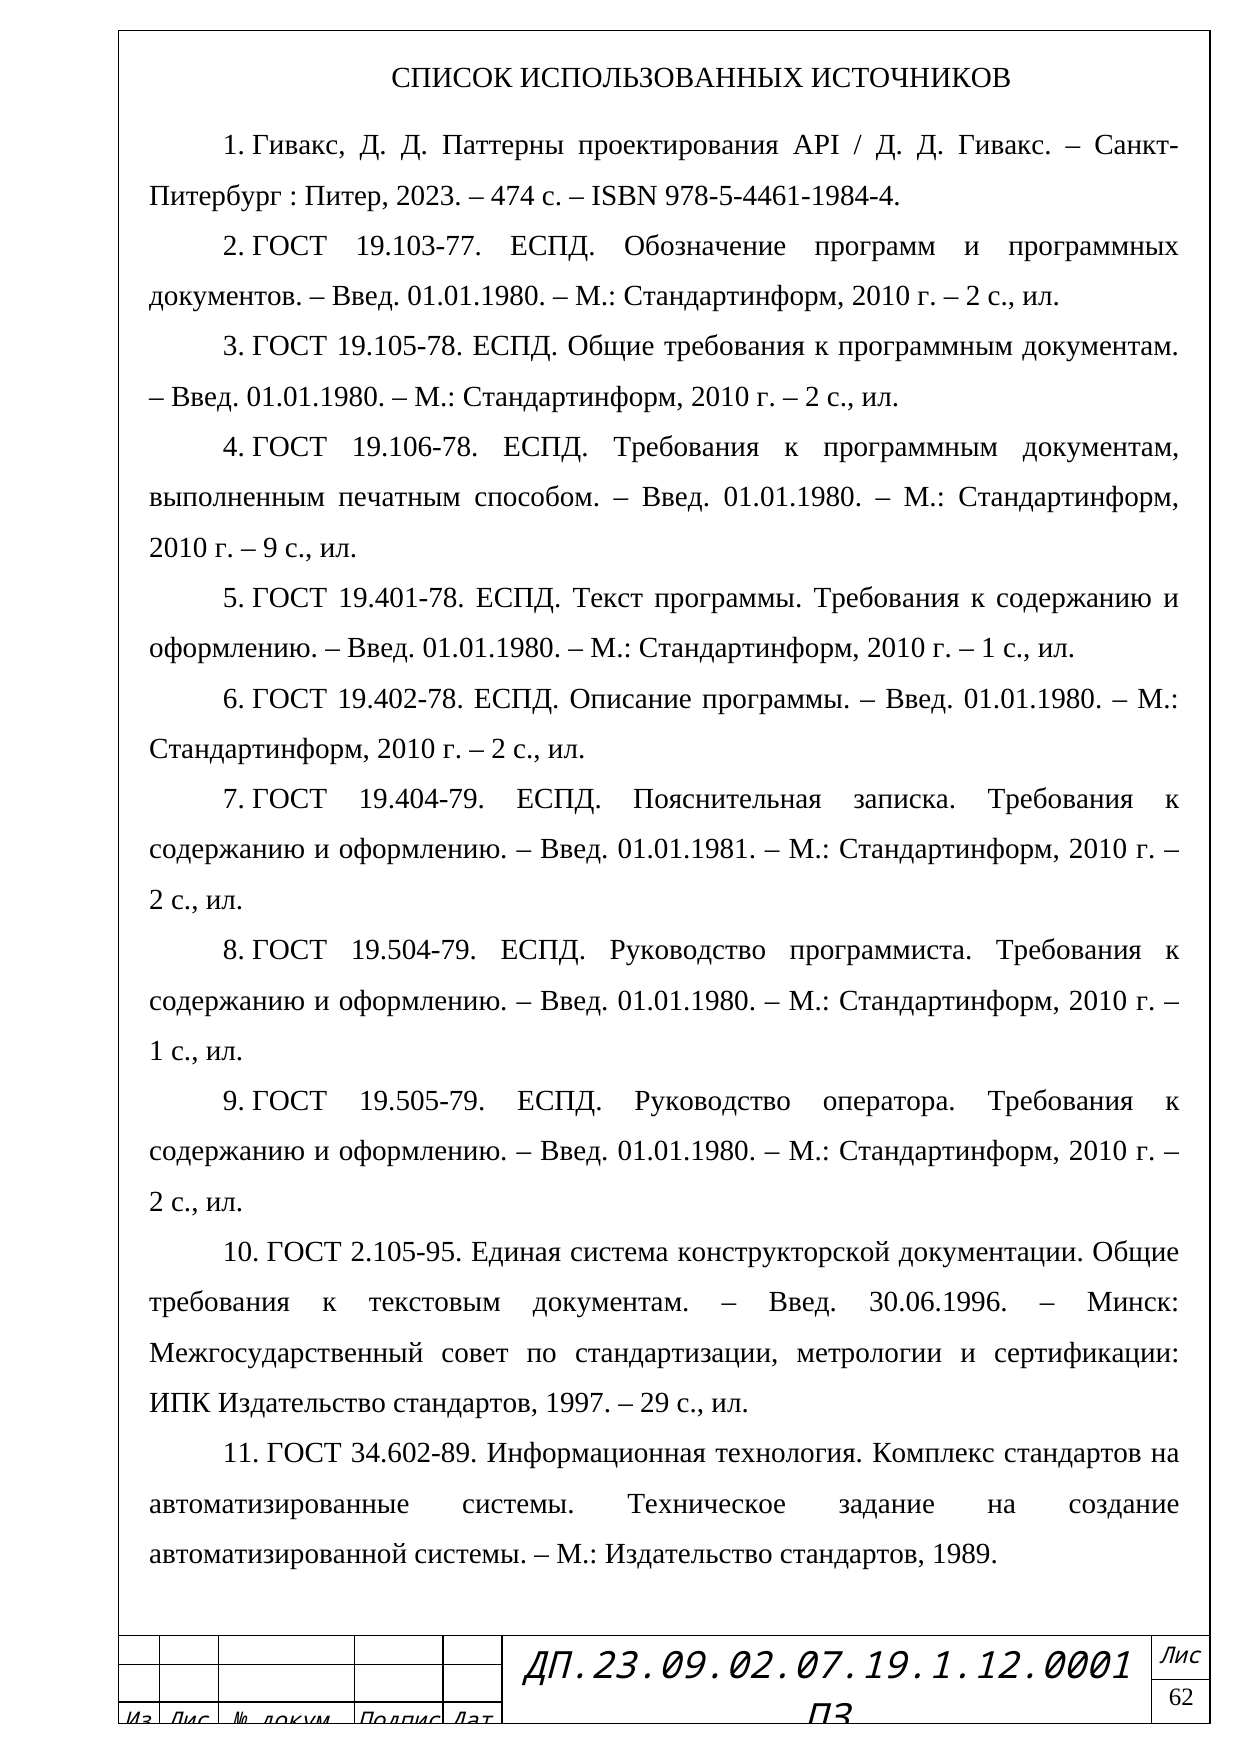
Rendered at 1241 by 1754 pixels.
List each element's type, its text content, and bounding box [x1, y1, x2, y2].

list ГОСТ 19.504-79. ЕСПД. Руководство программиста. Требования к содержанию и оформлению. – Введ. 01.01.1980. – М.: Стандартинформ, 2010 г. – 1 с., ил. [149, 932, 1180, 1066]
list ГОСТ 19.402-78. ЕСПД. Описание программы. – Введ. 01.01.1980. – М.: Стандартинформ, 2010 г. – 2 с., ил. [149, 681, 1180, 764]
text СПИСОК ИСПОЛЬЗОВАННЫХ ИСТОЧНИКОВ [223, 60, 1180, 94]
list ГОСТ 34.602-89. Информационная технология. Комплекс стандартов на автоматизированные системы. Техническое задание на создание автоматизированной системы. – М.: Издательство стандартов, 1989. [149, 1435, 1180, 1569]
list Гивакс, Д. Д. Паттерны проектирования API / Д. Д. Гивакс. – Санкт-Питербург : Питер, 2023. – 474 с. – ISBN 978-5-4461-1984-4. [149, 127, 1180, 211]
list ГОСТ 2.105-95. Единая система конструкторской документации. Общие требования к текстовым документам. – Введ. 30.06.1996. – Минск: Межгосударственный совет по стандартизации, метрологии и сертификации: ИПК Издательство стандартов, 1997. – 29 с., ил. [149, 1234, 1180, 1419]
list ГОСТ 19.103-77. ЕСПД. Обозначение программ и программных документов. – Введ. 01.01.1980. – М.: Стандартинформ, 2010 г. – 2 с., ил. [149, 228, 1180, 312]
list ГОСТ 19.106-78. ЕСПД. Требования к программным документам, выполненным печатным способом. – Введ. 01.01.1980. – М.: Стандартинформ, 2010 г. – 9 с., ил. [149, 429, 1180, 563]
list ГОСТ 19.105-78. ЕСПД. Общие требования к программным документам. – Введ. 01.01.1980. – М.: Стандартинформ, 2010 г. – 2 с., ил. [149, 328, 1180, 412]
list ГОСТ 19.401-78. ЕСПД. Текст программы. Требования к содержанию и оформлению. – Введ. 01.01.1980. – М.: Стандартинформ, 2010 г. – 1 с., ил. [149, 580, 1180, 664]
list ГОСТ 19.505-79. ЕСПД. Руководство оператора. Требования к содержанию и оформлению. – Введ. 01.01.1980. – М.: Стандартинформ, 2010 г. – 2 с., ил. [149, 1083, 1180, 1217]
list ГОСТ 19.404-79. ЕСПД. Пояснительная записка. Требования к содержанию и оформлению. – Введ. 01.01.1981. – М.: Стандартинформ, 2010 г. – 2 с., ил. [149, 781, 1180, 916]
